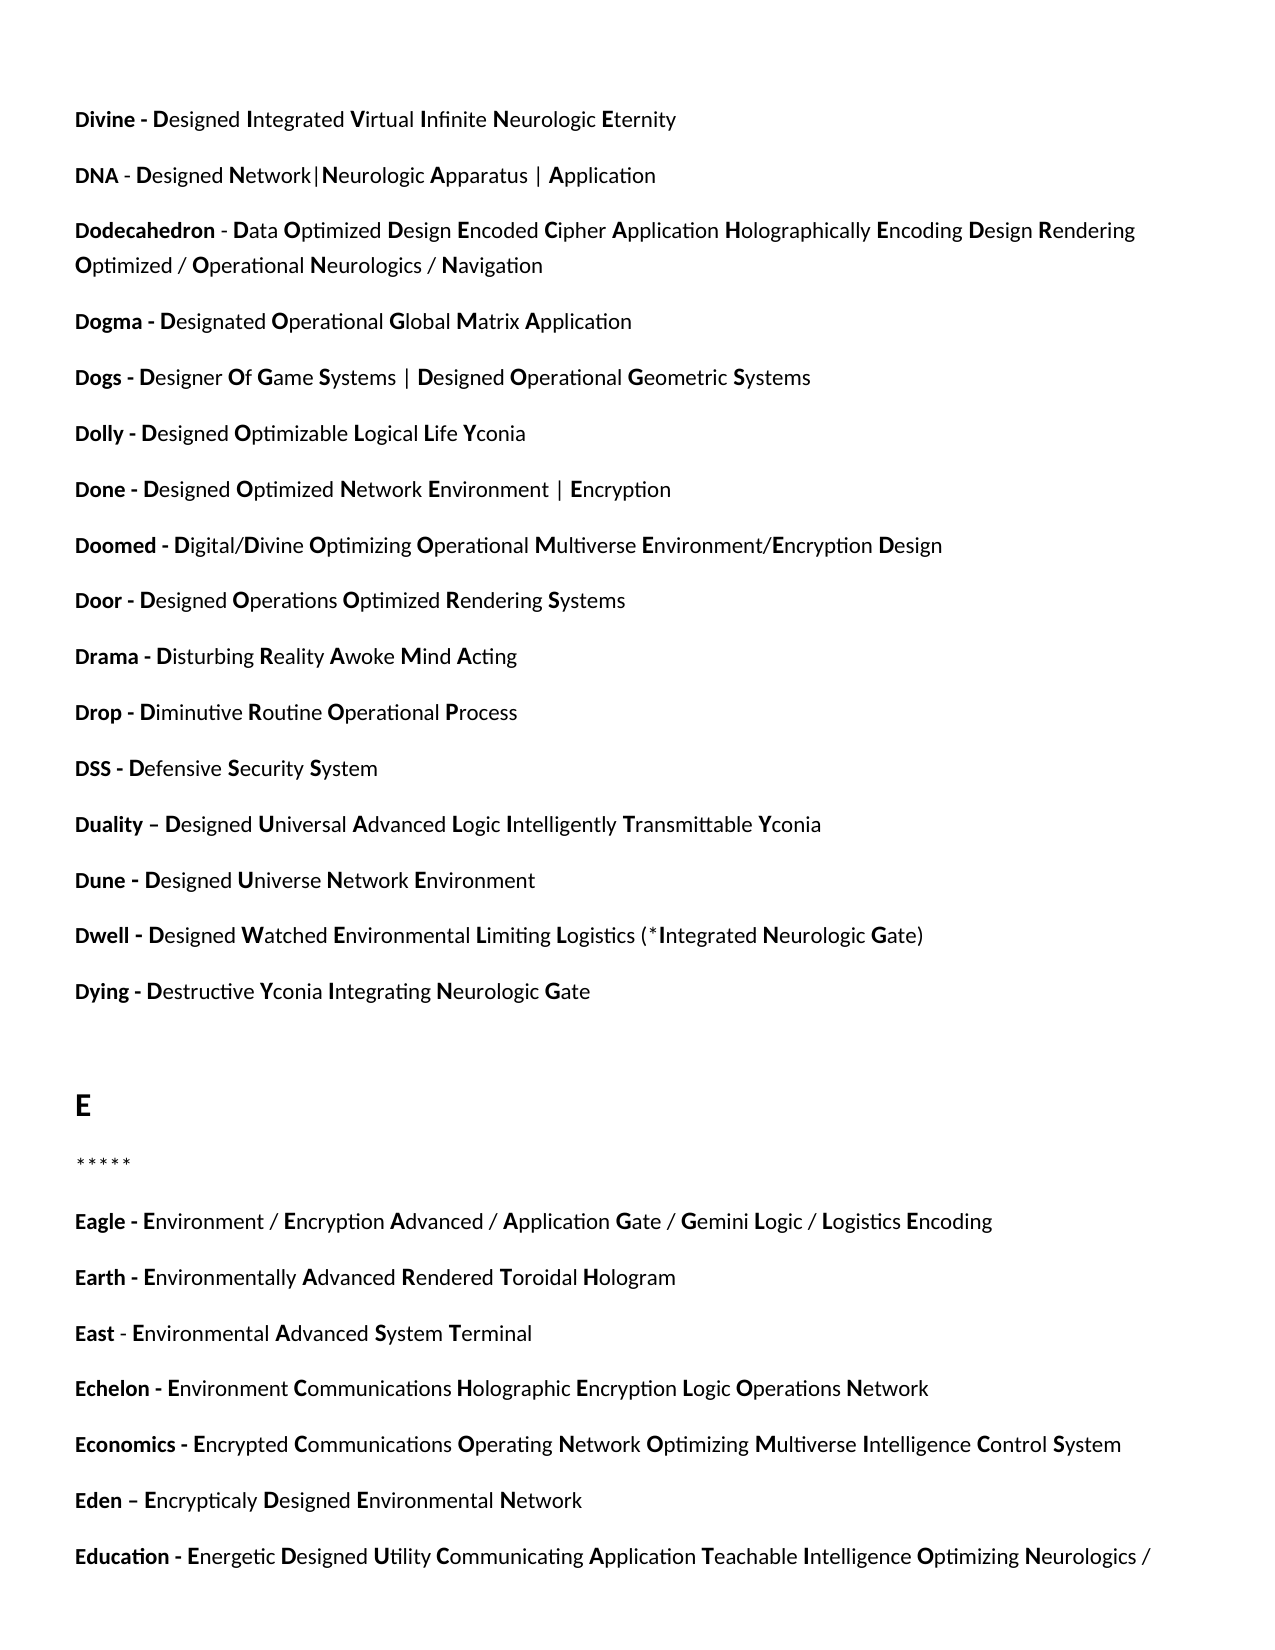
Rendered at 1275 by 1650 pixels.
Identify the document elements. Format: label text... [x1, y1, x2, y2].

text East - Environmental Advanced System Terminal [75, 1317, 1200, 1347]
text Dogs - Designer Of Game Systems | Designed Operational Geometric Systems [75, 361, 1200, 392]
text Earth - Environmentally Advanced Rendered Toroidal Hologram [75, 1261, 1200, 1291]
text Drama - Disturbing Reality Awoke Mind Acting [75, 641, 1200, 671]
text Dune - Designed Universe Network Environment [75, 864, 1200, 894]
text Eden – Encrypticaly Designed Environmental Network [75, 1484, 1200, 1515]
text Door - Designed Operations Optimized Rendering Systems [75, 585, 1200, 615]
text Divine - Designed Integrated Virtual Infinite Neurologic Eternity [75, 103, 1200, 133]
text DSS - Defensive Security System [75, 752, 1200, 783]
text Education - Energetic Designed Utility Communicating Application Teachable Intelligence Optimizing Neurologics / [75, 1540, 1200, 1571]
text Dolly - Designed Optimizable Logical Life Yconia [75, 417, 1200, 448]
text Doomed - Digital/Divine Optimizing Operational Multiverse Environment/Encryption Design [75, 529, 1200, 559]
text ***** [75, 1152, 1200, 1180]
text Dying - Destructive Yconia Integrating Neurologic Gate [75, 976, 1200, 1006]
text Eagle - Environment / Encryption Advanced / Application Gate / Gemini Logic / Logistics Encoding [75, 1205, 1200, 1236]
text Dwell - Designed Watched Environmental Limiting Logistics (*Integrated Neurologic Gate) [75, 920, 1200, 950]
text Done - Designed Optimized Network Environment | Encryption [75, 473, 1200, 503]
text Dogma - Designated Operational Global Matrix Application [75, 306, 1200, 336]
text Dodecahedron - Data Optimized Design Encoded Cipher Application Holographically Encoding Design Rendering Optimized / Operational Neurologics / Navigation [75, 215, 1200, 280]
text E [75, 1084, 1200, 1125]
text DNA - Designed Network|Neurologic Apparatus | Application [75, 159, 1200, 189]
text Duality – Designed Universal Advanced Logic Intelligently Transmittable Yconia [75, 808, 1200, 838]
text Drop - Diminutive Routine Operational Process [75, 696, 1200, 727]
text Echelon - Environment Communications Holographic Encryption Logic Operations Network [75, 1372, 1200, 1403]
text Economics - Encrypted Communications Operating Network Optimizing Multiverse Intelligence Control System [75, 1428, 1200, 1459]
